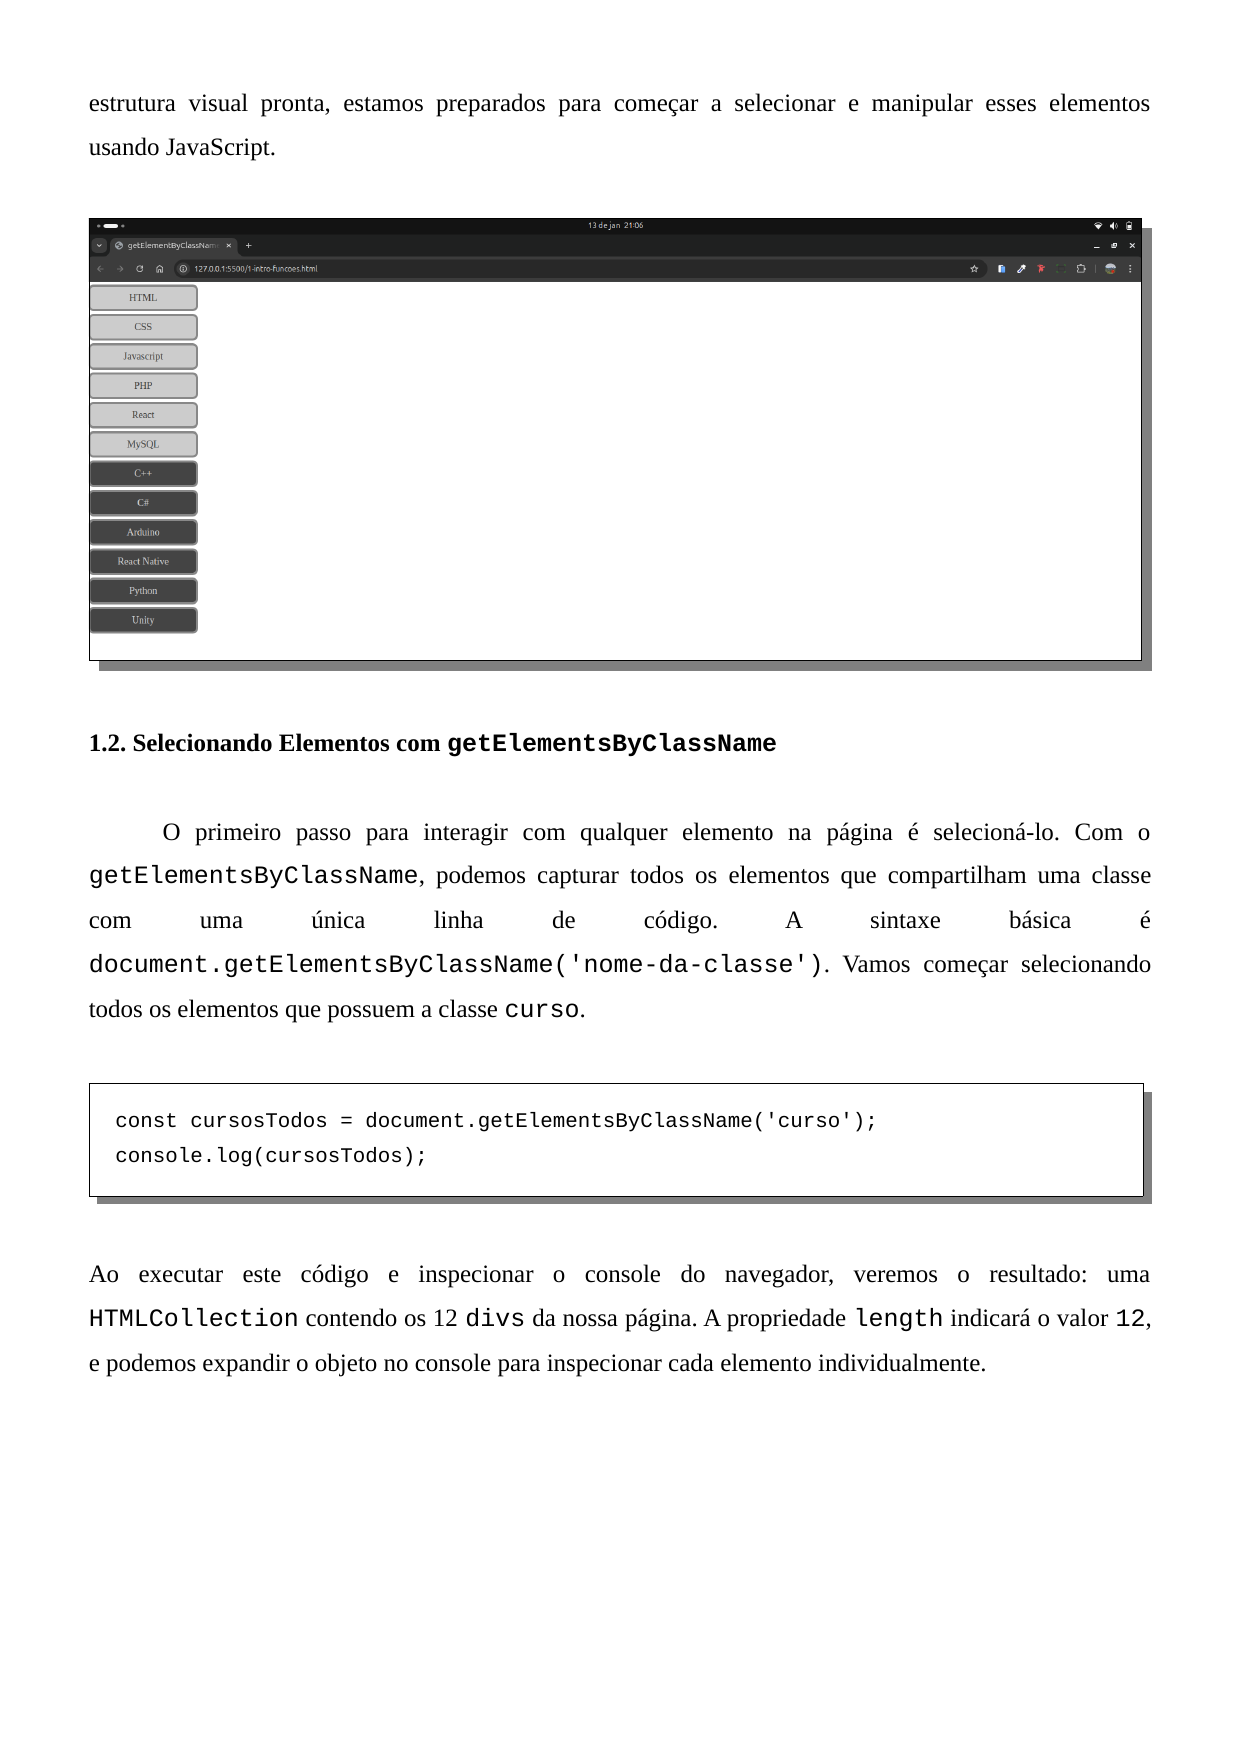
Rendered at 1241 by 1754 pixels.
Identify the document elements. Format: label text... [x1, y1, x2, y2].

subtitle Selecionando Elementos com getElementsByClassName [88, 728, 1152, 759]
text console.log(cursosTodos); [90, 1119, 1143, 1196]
text estrutura visual pronta, estamos preparados para começar a selecionar e manipular esses elementos usando JavaScript. [88, 88, 1152, 160]
picture [90, 219, 1141, 660]
text Ao executar este código e inspecionar o console do navegador, veremos o resultado: uma HTMLCollection contendo os 12 divs da nossa página. A propriedade length indicará o valor 12, e podemos expandir o objeto no console para inspecionar cada elemento individualmente. [88, 1259, 1152, 1377]
text const cursosTodos = document.getElementsByClassName('curso'); [90, 1084, 1143, 1119]
text O primeiro passo para interagir com qualquer elemento na página é selecioná-lo. Com o getElementsByClassName, podemos capturar todos os elementos que compartilham uma classe com uma única linha de código. A sintaxe básica é document.getElementsByClassName('nome-da-classe'). Vamos começar selecionando todos os elementos que possuem a classe curso. [88, 817, 1152, 1025]
